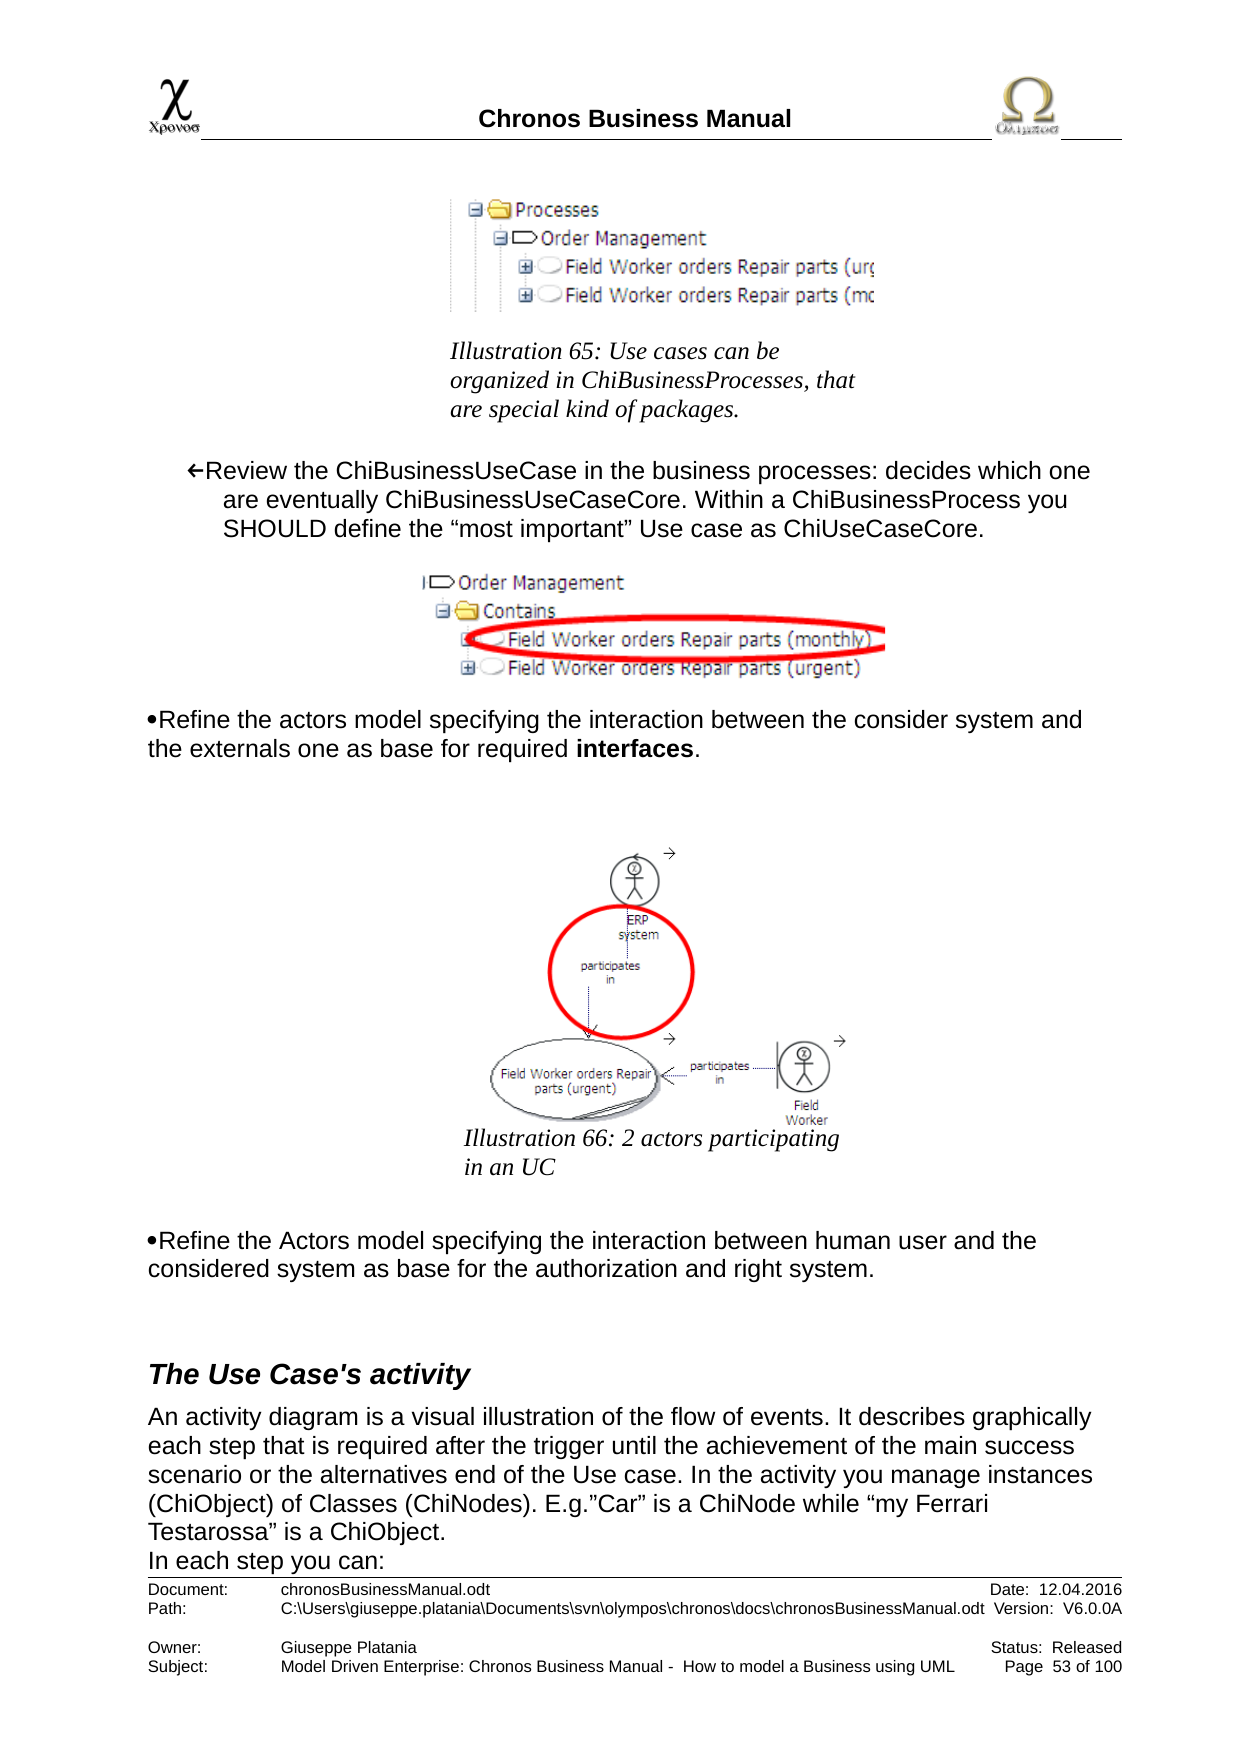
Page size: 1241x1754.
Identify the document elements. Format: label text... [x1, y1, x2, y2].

text Illustration 65: Use cases can be organized in ChiBusinessProcesses, that are special kind of packages. [450, 336, 857, 422]
picture [450, 198, 874, 312]
list Review the ChiBusinessUseCase in the business processes: decides which one are eventually ChiBusinessUseCaseCore. Within a ChiBusinessProcess you SHOULD define the “most important” Use case as ChiUseCaseCore. [185, 456, 1122, 542]
text In each step you can: [148, 1546, 1122, 1575]
text Illustration 66: 2 actors participating in an UC [463, 1147, 844, 1181]
text Illustration 66: 2 actors participating in an UC [463, 814, 844, 837]
picture [147, 75, 201, 135]
picture [463, 837, 877, 1147]
picture [422, 571, 886, 683]
text An activity diagram is a visual illustration of the flow of events. It describes graphically each step that is required after the trigger until the achievement of the main success scenario or the alternatives end of the Use case. In the activity you manage instances (ChiObject) of Classes (ChiNodes). E.g.”Car” is a ChiNode while “my Ferrari Testarossa” is a ChiObject. [148, 1402, 1122, 1546]
subtitle The Use Case's activity [148, 1357, 1122, 1391]
list Refine the actors model specifying the interaction between the consider system and the externals one as base for required interfaces. [148, 705, 1122, 763]
list Refine the Actors model specifying the interaction between human user and the considered system as base for the authorization and right system. [148, 1226, 1122, 1283]
picture [992, 75, 1061, 135]
